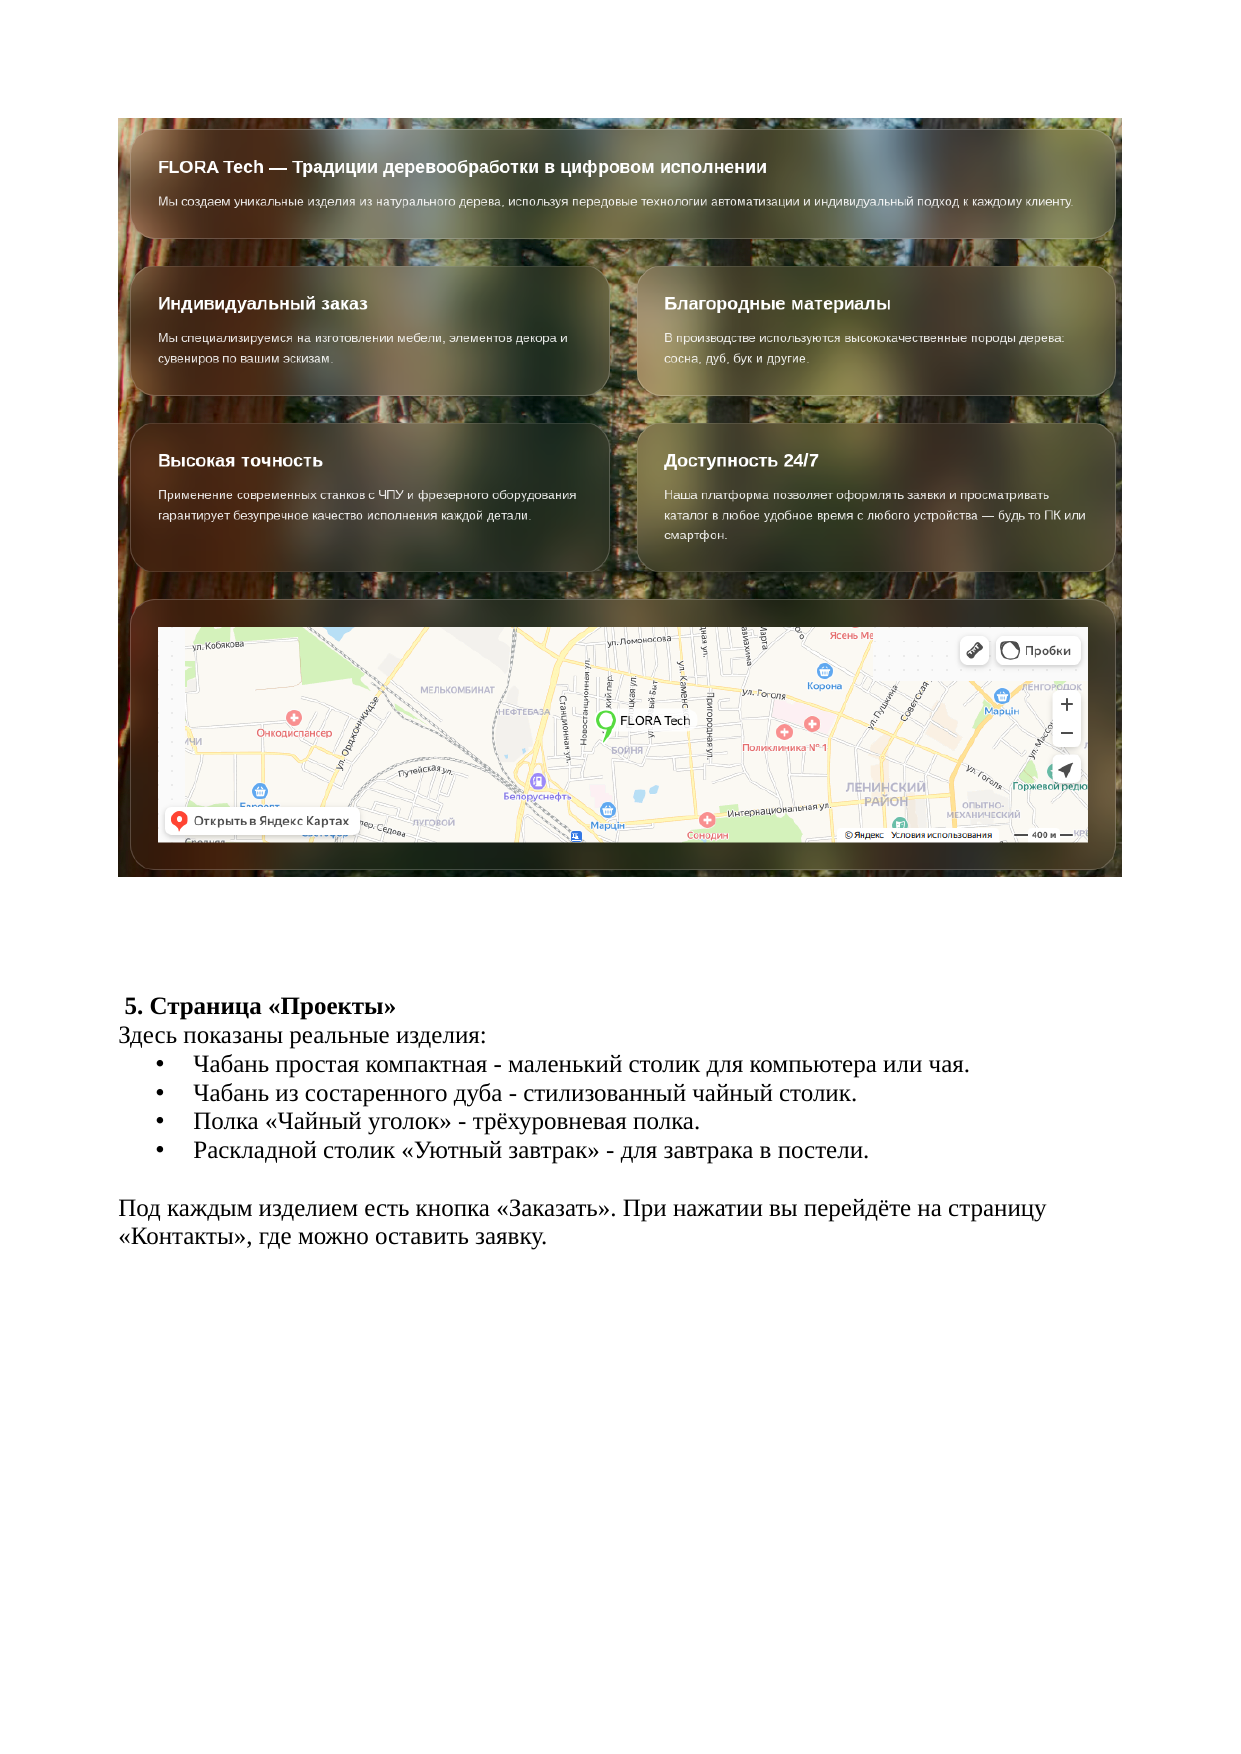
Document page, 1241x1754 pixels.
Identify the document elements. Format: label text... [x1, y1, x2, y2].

list Полка «Чайный уголок» - трёхуровневая полка. [156, 1106, 1122, 1135]
list Раскладной столик «Уютный завтрак» - для завтрака в постели. [156, 1135, 1122, 1164]
picture [118, 118, 1122, 877]
list Чабань из состаренного дуба - стилизованный чайный столик. [156, 1078, 1122, 1106]
list Чабань простая компактная - маленький столик для компьютера или чая. [156, 1049, 1122, 1078]
text Здесь показаны реальные изделия: [118, 1020, 1122, 1049]
text 5. Страница «Проекты» [118, 991, 1122, 1020]
text Под каждым изделием есть кнопка «Заказать». При нажатии вы перейдёте на страницу «Контакты», где можно оставить заявку. [118, 1193, 1122, 1250]
